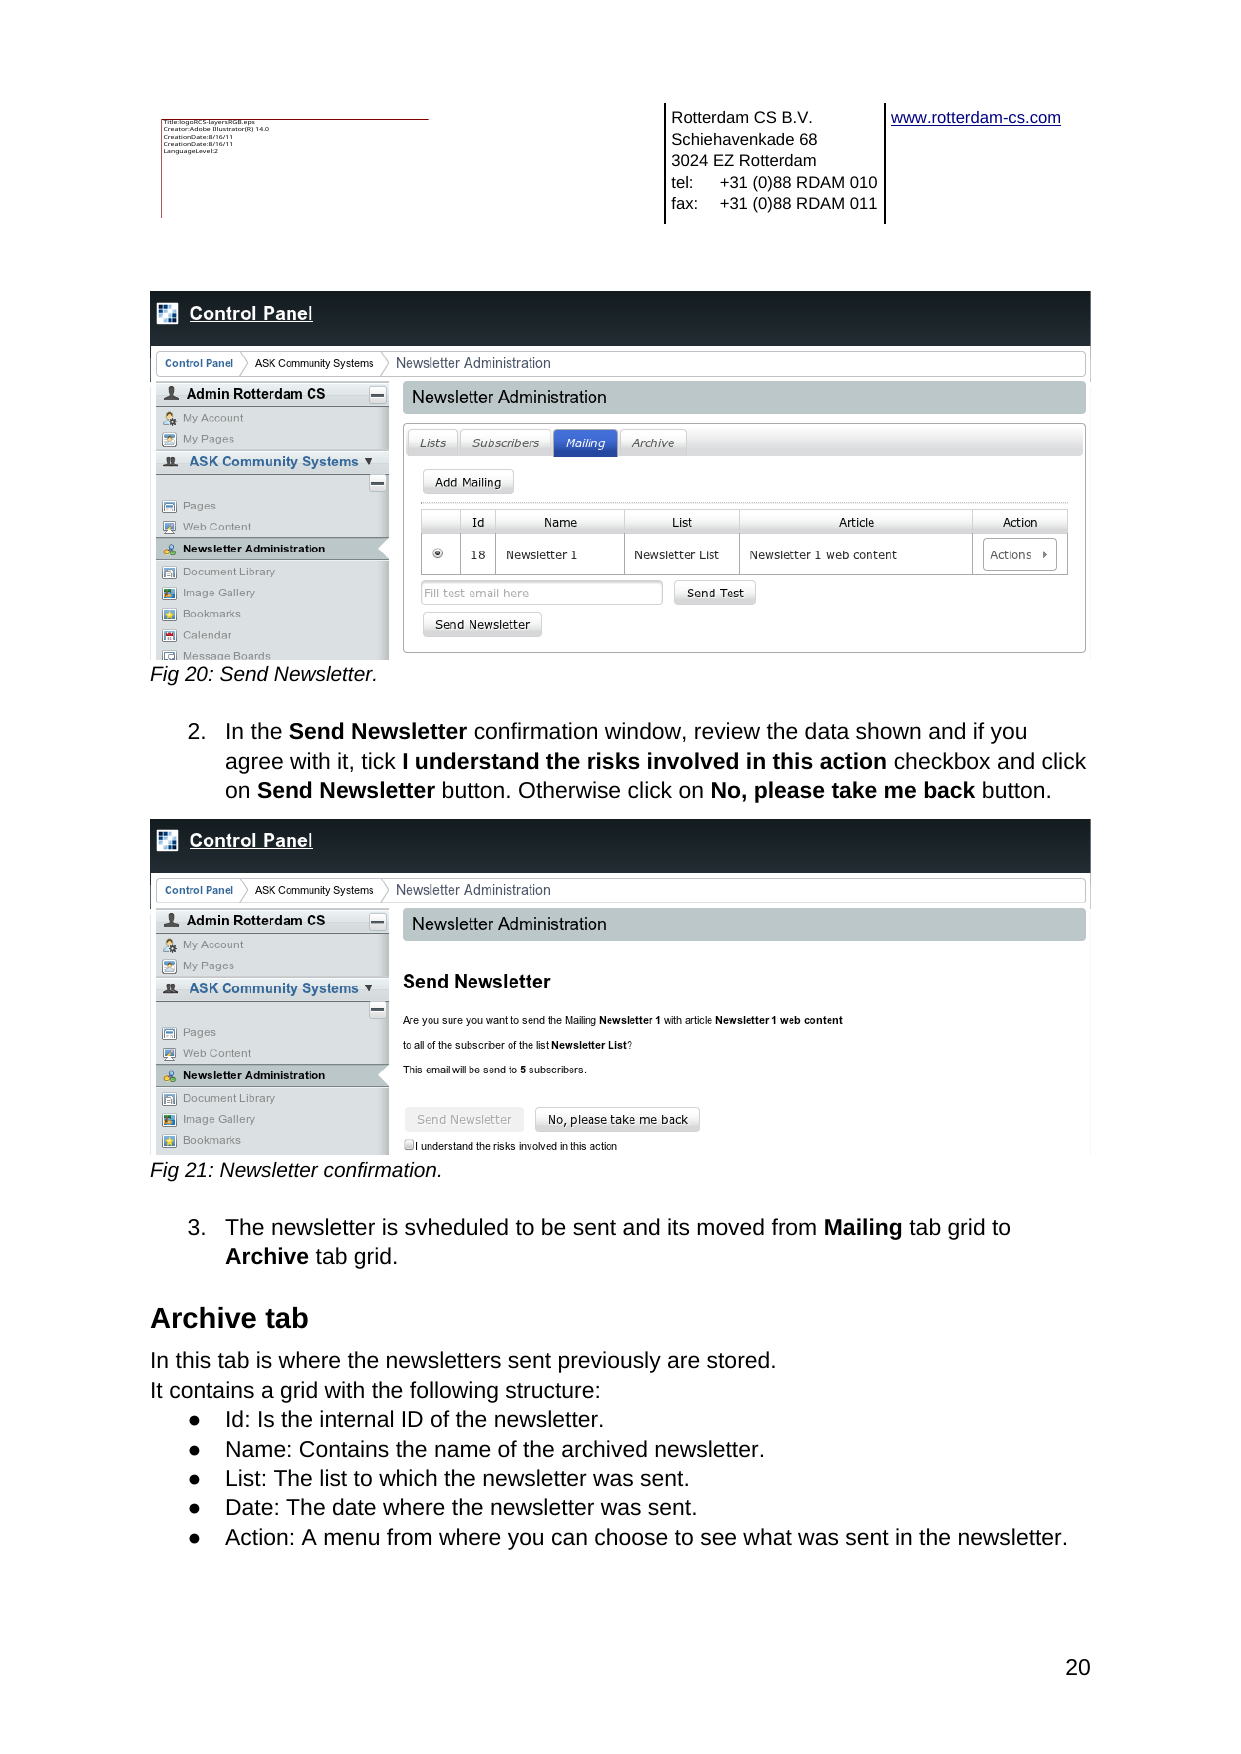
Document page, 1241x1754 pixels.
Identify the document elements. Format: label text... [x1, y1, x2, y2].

text Fig 21: Newsletter confirmation. [150, 1155, 1091, 1181]
list In the Send Newsletter confirmation window, review the data shown and if you agree with it, tick I understand the risks involved in this action checkbox and click on Send Newsletter button. Otherwise click on No, please take me back button. [187, 719, 1091, 803]
text It contains a grid with the following structure: [150, 1378, 1091, 1403]
subtitle Archive tab [150, 1302, 1091, 1335]
list Date: The date where the newsletter was sent. [187, 1495, 1091, 1521]
list Name: Contains the name of the archived newsletter. [187, 1436, 1091, 1462]
list The newsletter is svheduled to be sent and its moved from Mailing tab grid to Archive tab grid. [187, 1214, 1091, 1269]
text In this tab is where the newsletters sent previously are stored. [150, 1348, 1091, 1374]
picture [150, 819, 1091, 1155]
list Id: Is the internal ID of the newsletter. [187, 1407, 1091, 1433]
text Fig 20: Send Newsletter. [150, 660, 1091, 686]
list List: The list to which the newsletter was sent. [187, 1466, 1091, 1491]
picture [150, 291, 1091, 660]
list Action: A menu from where you can choose to see what was sent in the newsletter. [187, 1524, 1091, 1550]
